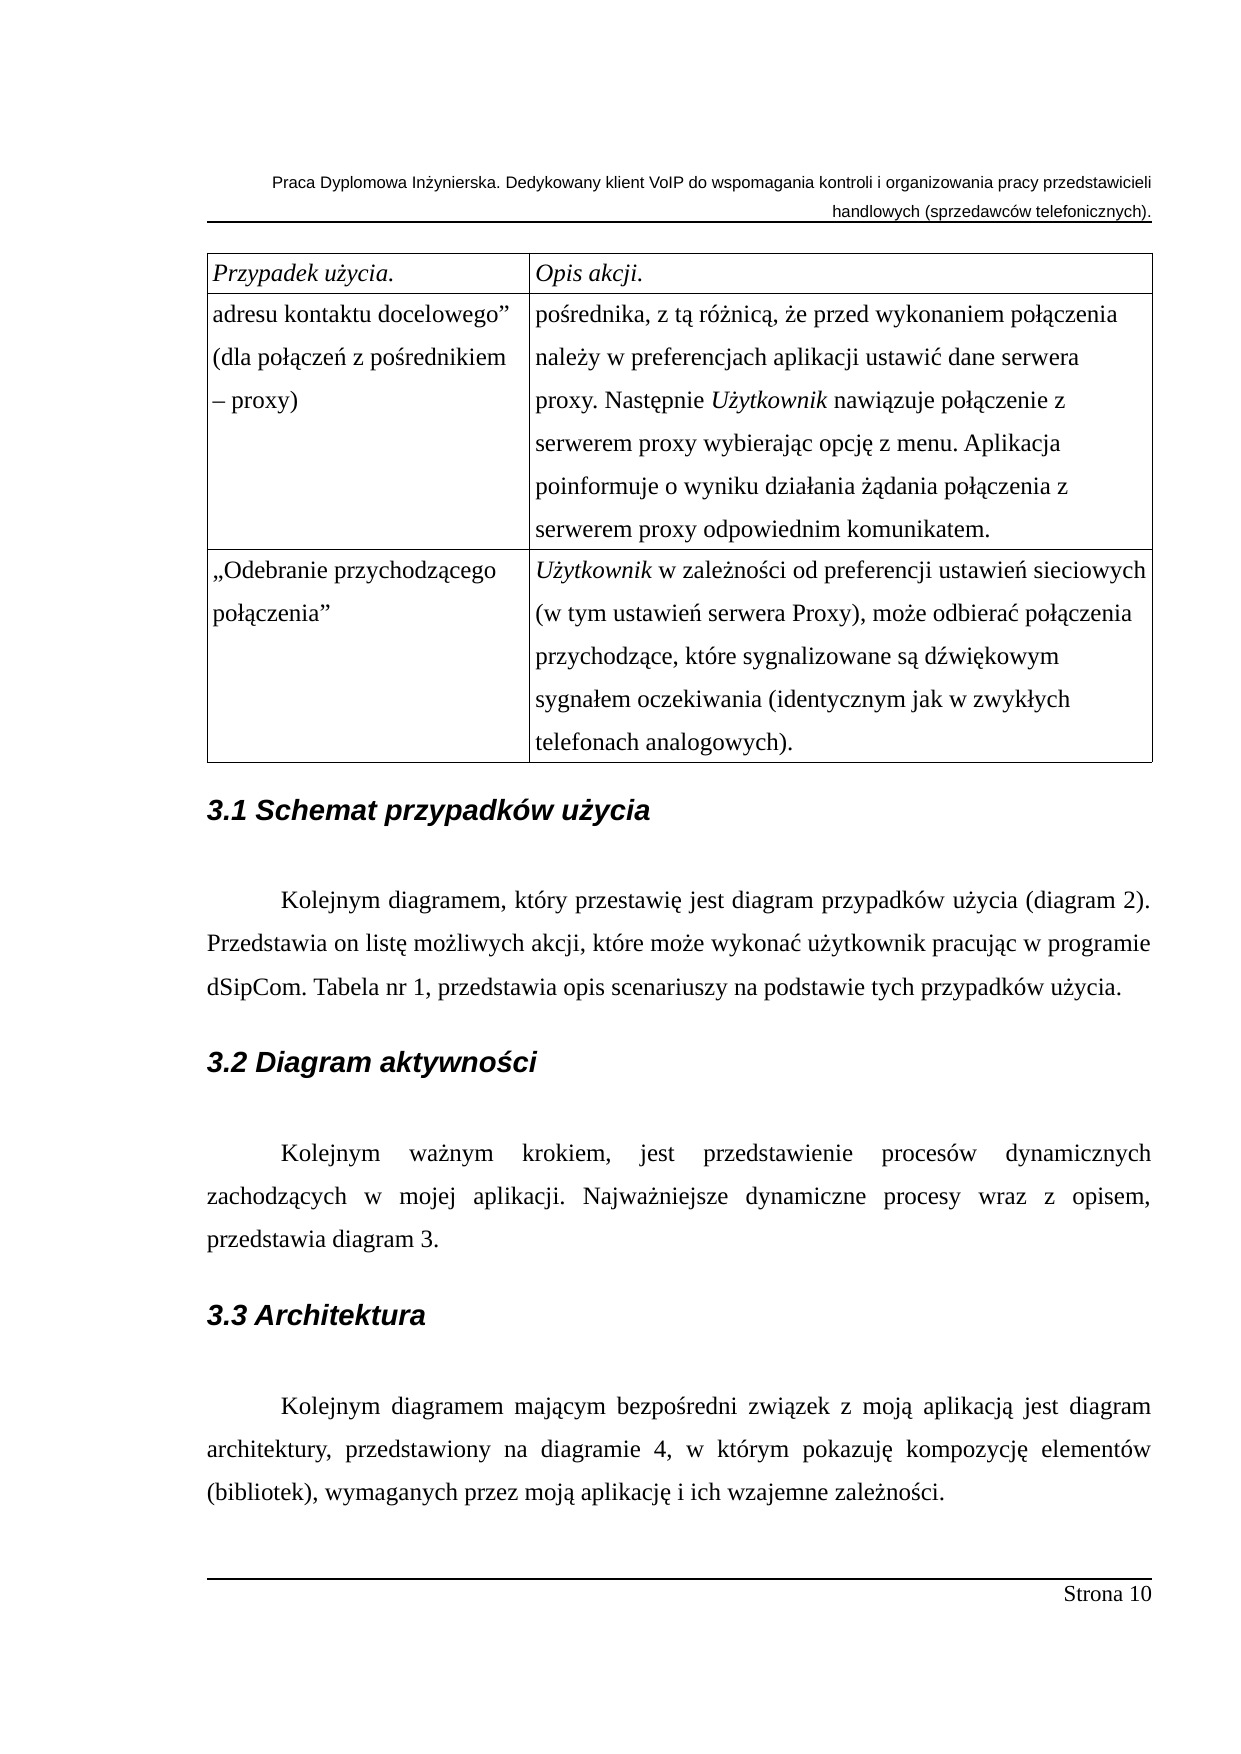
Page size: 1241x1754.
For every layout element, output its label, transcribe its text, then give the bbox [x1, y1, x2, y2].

text Kolejnym ważnym krokiem, jest przedstawienie procesów dynamicznych zachodzących w mojej aplikacji. Najważniejsze dynamiczne procesy wraz z opisem, przedstawia diagram 3. [207, 1138, 1152, 1253]
table_cell adresu kontaktu docelowego” (dla połączeń z pośrednikiem – proxy) [208, 294, 529, 549]
subtitle 3.2 Diagram aktywności [207, 1045, 1152, 1079]
table_cell pośrednika, z tą różnicą, że przed wykonaniem połączenia należy w preferencjach aplikacji ustawić dane serwera proxy. Następnie Użytkownik nawiązuje połączenie z serwerem proxy wybierając opcję z menu. Aplikacja poinformuje o wyniku działania żądania połączenia z serwerem proxy odpowiednim komunikatem. [530, 294, 1152, 549]
text Kolejnym diagramem, który przestawię jest diagram przypadków użycia (diagram 2). Przedstawia on listę możliwych akcji, które może wykonać użytkownik pracując w programie dSipCom. Tabela nr 1, przedstawia opis scenariuszy na podstawie tych przypadków użycia. [207, 885, 1152, 1000]
table_header Przypadek użycia. [208, 254, 529, 293]
subtitle 3.1 Schemat przypadków użycia [207, 793, 1152, 826]
table_cell „Odebranie przychodzącego połączenia” [208, 550, 529, 762]
text Kolejnym diagramem mającym bezpośredni związek z moją aplikacją jest diagram architektury, przedstawiony na diagramie 4, w którym pokazuję kompozycję elementów (bibliotek), wymaganych przez moją aplikację i ich wzajemne zależności. [207, 1391, 1152, 1506]
subtitle 3.3 Architektura [207, 1298, 1152, 1332]
table_cell Użytkownik w zależności od preferencji ustawień sieciowych (w tym ustawień serwera Proxy), może odbierać połączenia przychodzące, które sygnalizowane są dźwiękowym sygnałem oczekiwania (identycznym jak w zwykłych telefonach analogowych). [530, 550, 1152, 762]
table_header Opis akcji. [530, 254, 1152, 293]
